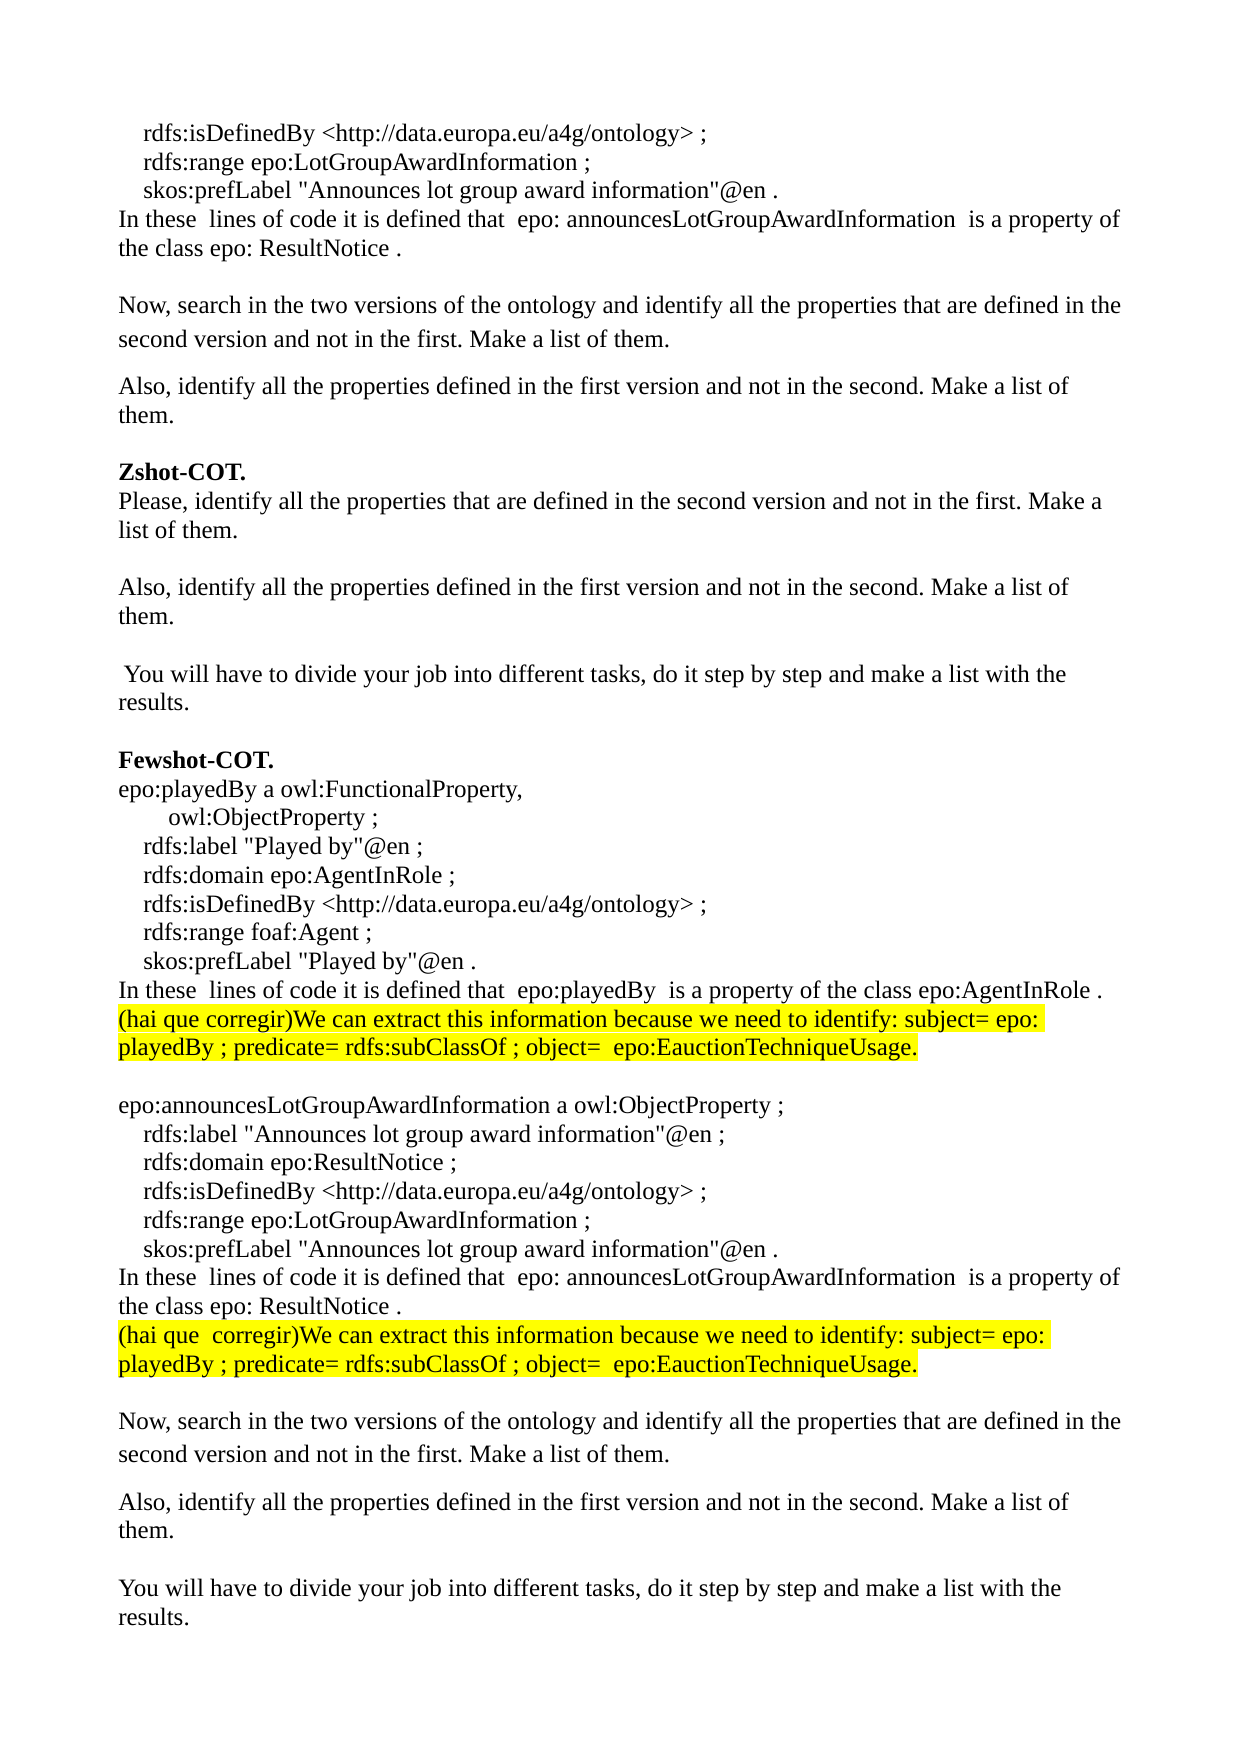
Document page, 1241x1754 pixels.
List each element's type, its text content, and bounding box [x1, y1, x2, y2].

text rdfs:isDefinedBy <http://data.europa.eu/a4g/ontology> ; [118, 889, 1122, 917]
text rdfs:range epo:LotGroupAwardInformation ; [118, 147, 1122, 176]
text Also, identify all the properties defined in the first version and not in the second. Make a list of them. [118, 371, 1122, 429]
text rdfs:range foaf:Agent ; [118, 917, 1122, 946]
text (hai que corregir)We can extract this information because we need to identify: subject= epo: playedBy ; predicate= rdfs:subClassOf ; object= epo:EauctionTechniqueUsage. [118, 1320, 1122, 1377]
text In these lines of code it is defined that epo:playedBy is a property of the class epo:AgentInRole . (hai que corregir)We can extract this information because we need to identify: subject= epo: playedBy ; predicate= rdfs:subClassOf ; object= epo:EauctionTechniqueUsage. [118, 975, 1122, 1061]
text rdfs:domain epo:ResultNotice ; [118, 1147, 1122, 1176]
text rdfs:label "Played by"@en ; [118, 831, 1122, 860]
text In these lines of code it is defined that epo: announcesLotGroupAwardInformation is a property of the class epo: ResultNotice . [118, 204, 1122, 262]
text rdfs:isDefinedBy <http://data.europa.eu/a4g/ontology> ; [118, 118, 1122, 147]
text epo:announcesLotGroupAwardInformation a owl:ObjectProperty ; [118, 1090, 1122, 1119]
text Now, search in the two versions of the ontology and identify all the properties that are defined in the second version and not in the first. Make a list of them. [118, 1406, 1122, 1468]
text Also, identify all the properties defined in the first version and not in the second. Make a list of them. [118, 572, 1122, 630]
text skos:prefLabel "Announces lot group award information"@en . [118, 176, 1122, 204]
text In these lines of code it is defined that epo: announcesLotGroupAwardInformation is a property of the class epo: ResultNotice . [118, 1262, 1122, 1320]
text Zshot-COT. [118, 457, 1122, 486]
text You will have to divide your job into different tasks, do it step by step and make a list with the results. [118, 1573, 1122, 1631]
text skos:prefLabel "Played by"@en . [118, 946, 1122, 975]
text epo:playedBy a owl:FunctionalProperty, [118, 774, 1122, 802]
text You will have to divide your job into different tasks, do it step by step and make a list with the results. [118, 659, 1122, 716]
text Now, search in the two versions of the ontology and identify all the properties that are defined in the second version and not in the first. Make a list of them. [118, 291, 1122, 352]
text Also, identify all the properties defined in the first version and not in the second. Make a list of them. [118, 1487, 1122, 1544]
text skos:prefLabel "Announces lot group award information"@en . [118, 1234, 1122, 1262]
text rdfs:domain epo:AgentInRole ; [118, 860, 1122, 889]
text owl:ObjectProperty ; [118, 802, 1122, 831]
text rdfs:isDefinedBy <http://data.europa.eu/a4g/ontology> ; [118, 1176, 1122, 1205]
text Fewshot-COT. [118, 745, 1122, 774]
text rdfs:label "Announces lot group award information"@en ; [118, 1119, 1122, 1147]
text rdfs:range epo:LotGroupAwardInformation ; [118, 1205, 1122, 1234]
text Please, identify all the properties that are defined in the second version and not in the first. Make a list of them. [118, 486, 1122, 544]
